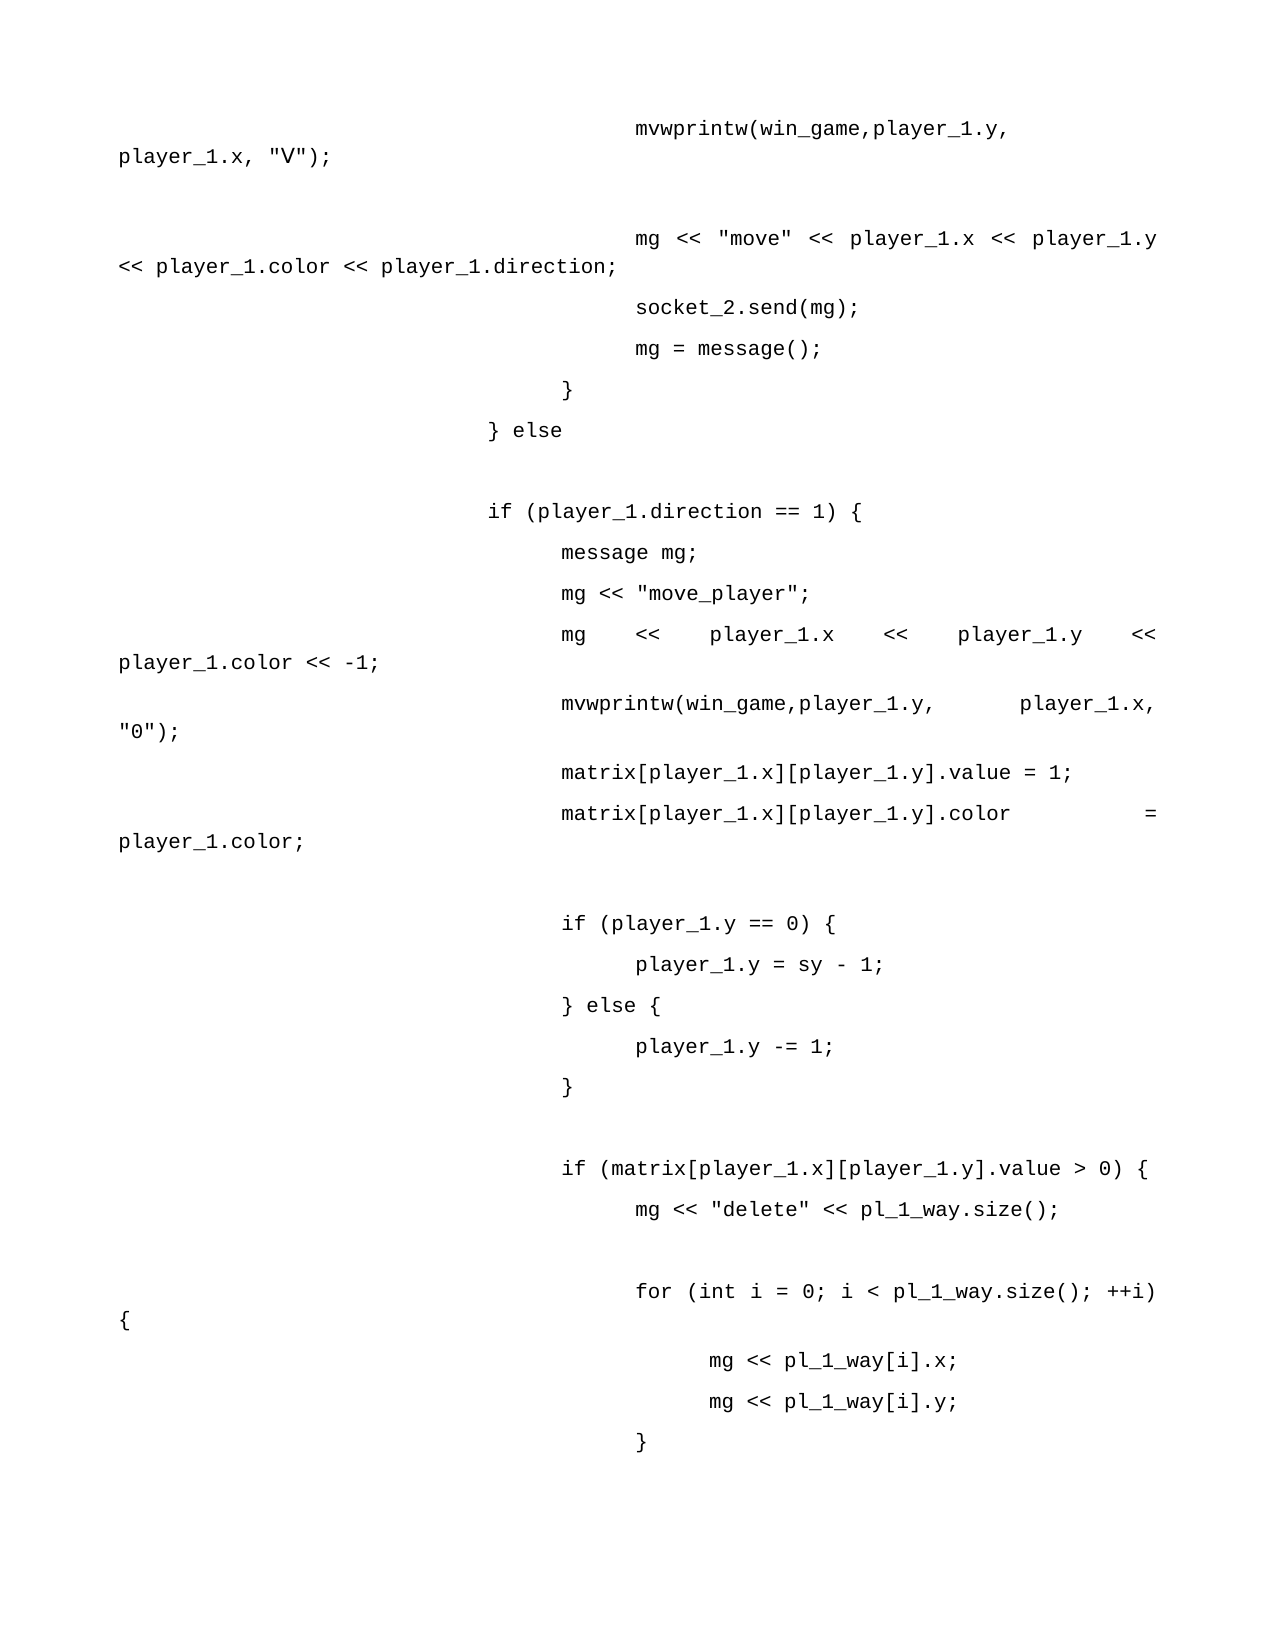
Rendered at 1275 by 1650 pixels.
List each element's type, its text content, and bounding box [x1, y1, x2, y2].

text } [118, 1076, 1157, 1100]
text player_1.y = sy - 1; [118, 954, 1157, 978]
text } else { [118, 995, 1157, 1018]
text } [118, 1431, 1157, 1455]
text mvwprintw(win_game,player_1.y, player_1.x, "ᐯ"); [118, 118, 1157, 170]
text mg << "move" << player_1.x << player_1.y << player_1.color << player_1.direction; [118, 228, 1157, 280]
text socket_2.send(mg); [118, 297, 1157, 321]
text mg << "delete" << pl_1_way.size(); [118, 1199, 1157, 1223]
text player_1.y -= 1; [118, 1036, 1157, 1059]
text } [118, 379, 1157, 403]
text mg << pl_1_way[i].x; [118, 1350, 1157, 1373]
text mg << "move_player"; [118, 583, 1157, 607]
text mg << pl_1_way[i].y; [118, 1391, 1157, 1414]
text for (int i = 0; i < pl_1_way.size(); ++i) { [118, 1281, 1157, 1333]
text matrix[player_1.x][player_1.y].color = player_1.color; [118, 803, 1157, 855]
text } else [118, 420, 1157, 443]
text mg << player_1.x << player_1.y << player_1.color << -1; [118, 624, 1157, 676]
text mg = message(); [118, 338, 1157, 362]
text message mg; [118, 542, 1157, 566]
text mvwprintw(win_game,player_1.y, player_1.x, "0"); [118, 693, 1157, 745]
text matrix[player_1.x][player_1.y].value = 1; [118, 762, 1157, 786]
text if (matrix[player_1.x][player_1.y].value > 0) { [118, 1158, 1157, 1182]
text if (player_1.direction == 1) { [118, 501, 1157, 525]
text if (player_1.y == 0) { [118, 913, 1157, 937]
